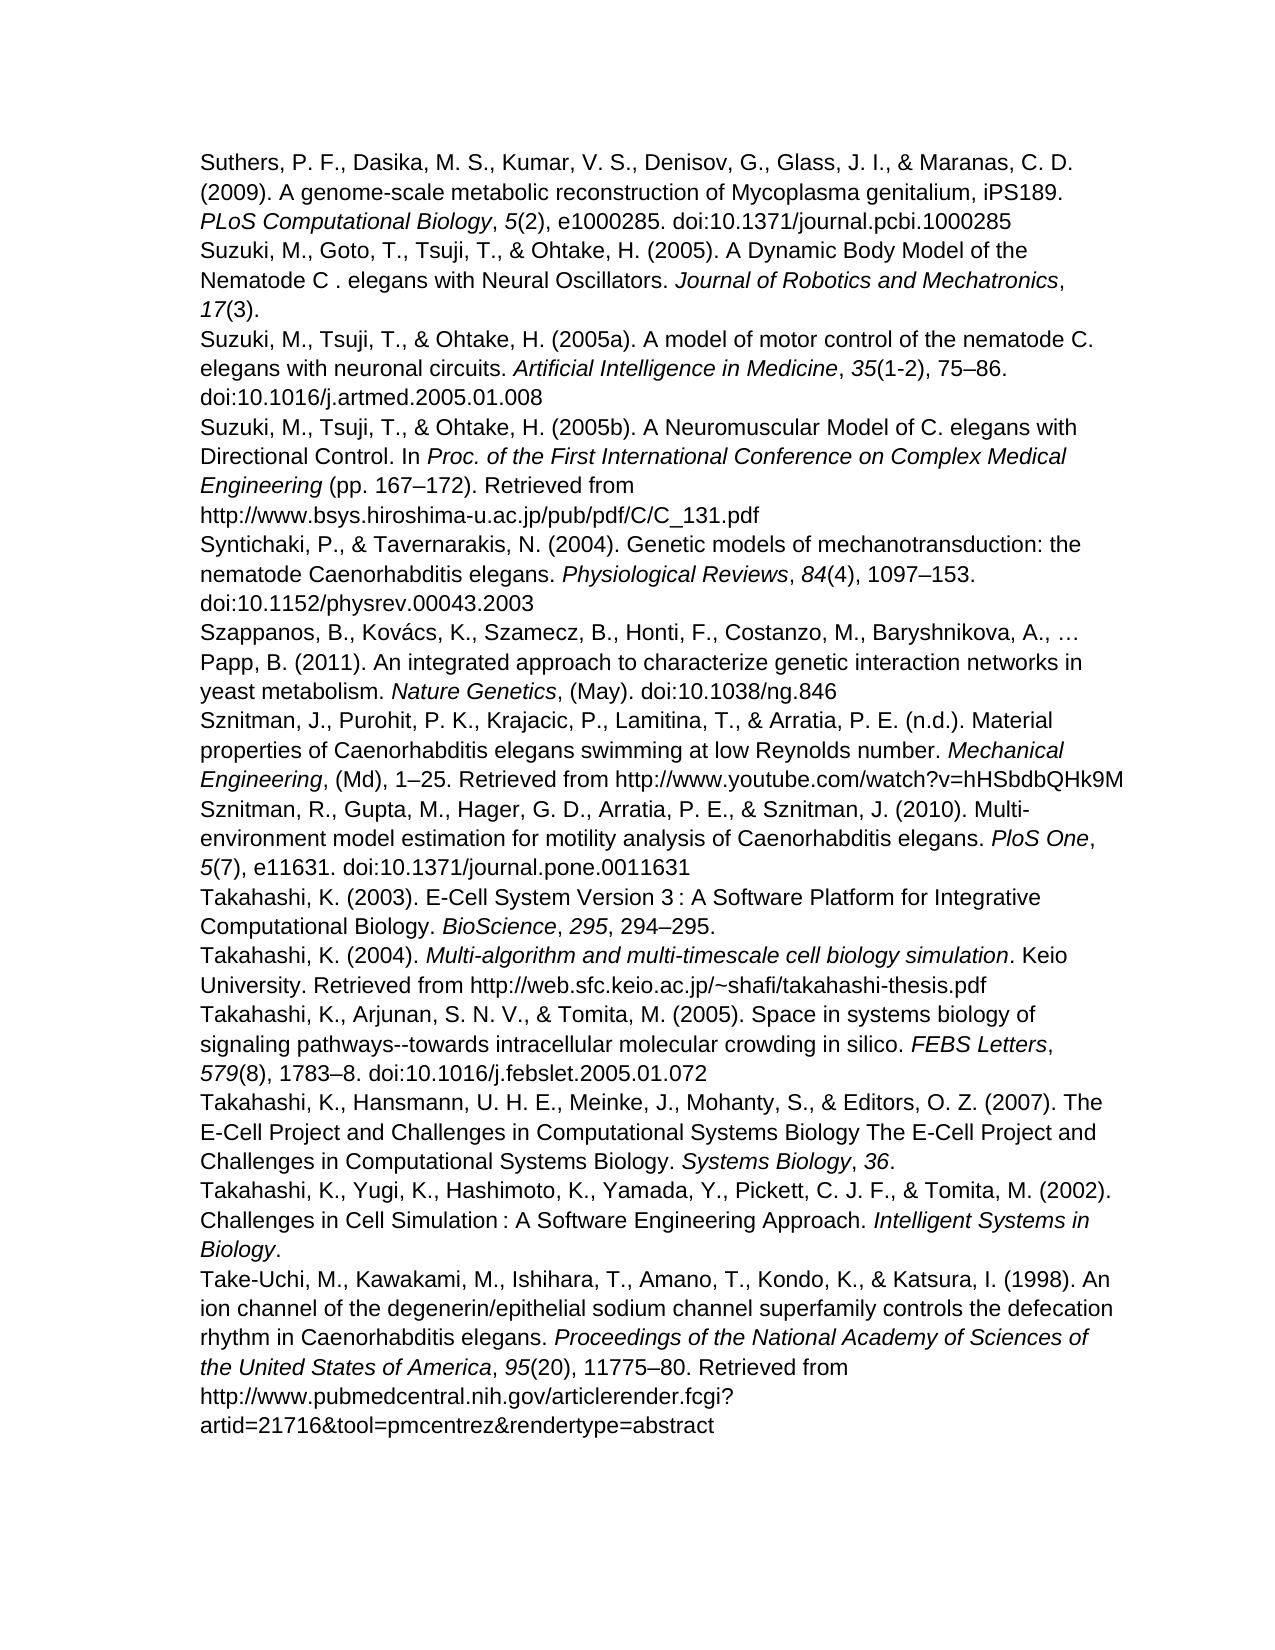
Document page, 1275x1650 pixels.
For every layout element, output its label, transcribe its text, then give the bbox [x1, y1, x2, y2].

text Suzuki, M., Goto, T., Tsuji, T., & Ohtake, H. (2005). A Dynamic Body Model of the Nematode C . elegans with Neural Oscillators. Journal of Robotics and Mechatronics, 17(3). [200, 238, 1125, 322]
text Sznitman, J., Purohit, P. K., Krajacic, P., Lamitina, T., & Arratia, P. E. (n.d.). Material properties of Caenorhabditis elegans swimming at low Reynolds number. Mechanical Engineering, (Md), 1–25. Retrieved from http://www.youtube.com/watch?v=hHSbdbQHk9M [200, 708, 1125, 792]
text Syntichaki, P., & Tavernarakis, N. (2004). Genetic models of mechanotransduction: the nematode Caenorhabditis elegans. Physiological Reviews, 84(4), 1097–153. doi:10.1152/physrev.00043.2003 [200, 532, 1125, 616]
text Takahashi, K., Yugi, K., Hashimoto, K., Yamada, Y., Pickett, C. J. F., & Tomita, M. (2002). Challenges in Cell Simulation : A Software Engineering Approach. Intelligent Systems in Biology. [200, 1178, 1125, 1262]
text Suthers, P. F., Dasika, M. S., Kumar, V. S., Denisov, G., Glass, J. I., & Maranas, C. D. (2009). A genome-scale metabolic reconstruction of Mycoplasma genitalium, iPS189. PLoS Computational Biology, 5(2), e1000285. doi:10.1371/journal.pcbi.1000285 [200, 150, 1125, 234]
text Suzuki, M., Tsuji, T., & Ohtake, H. (2005a). A model of motor control of the nematode C. elegans with neuronal circuits. Artificial Intelligence in Medicine, 35(1-2), 75–86. doi:10.1016/j.artmed.2005.01.008 [200, 326, 1125, 411]
text Suzuki, M., Tsuji, T., & Ohtake, H. (2005b). A Neuromuscular Model of C. elegans with Directional Control. In Proc. of the First International Conference on Complex Medical Engineering (pp. 167–172). Retrieved from http://www.bsys.hiroshima-u.ac.jp/pub/pdf/C/C_131.pdf [200, 414, 1125, 528]
text Szappanos, B., Kovács, K., Szamecz, B., Honti, F., Costanzo, M., Baryshnikova, A., … Papp, B. (2011). An integrated approach to characterize genetic interaction networks in yeast metabolism. Nature Genetics, (May). doi:10.1038/ng.846 [200, 620, 1125, 704]
text Takahashi, K. (2004). Multi-algorithm and multi-timescale cell biology simulation. Keio University. Retrieved from http://web.sfc.keio.ac.jp/~shafi/takahashi-thesis.pdf [200, 943, 1125, 998]
text Takahashi, K., Hansmann, U. H. E., Meinke, J., Mohanty, S., & Editors, O. Z. (2007). The E-Cell Project and Challenges in Computational Systems Biology The E-Cell Project and Challenges in Computational Systems Biology. Systems Biology, 36. [200, 1090, 1125, 1174]
text Take-Uchi, M., Kawakami, M., Ishihara, T., Amano, T., Kondo, K., & Katsura, I. (1998). An ion channel of the degenerin/epithelial sodium channel superfamily controls the defecation rhythm in Caenorhabditis elegans. Proceedings of the National Academy of Sciences of the United States of America, 95(20), 11775–80. Retrieved from http://www.pubmedcentral.nih.gov/articlerender.fcgi?artid=21716&tool=pmcentrez&rendertype=abstract [200, 1266, 1125, 1439]
text Sznitman, R., Gupta, M., Hager, G. D., Arratia, P. E., & Sznitman, J. (2010). Multi-environment model estimation for motility analysis of Caenorhabditis elegans. PloS One, 5(7), e11631. doi:10.1371/journal.pone.0011631 [200, 796, 1125, 881]
text Takahashi, K. (2003). E-Cell System Version 3 : A Software Platform for Integrative Computational Biology. BioScience, 295, 294–295. [200, 884, 1125, 939]
text Takahashi, K., Arjunan, S. N. V., & Tomita, M. (2005). Space in systems biology of signaling pathways--towards intracellular molecular crowding in silico. FEBS Letters, 579(8), 1783–8. doi:10.1016/j.febslet.2005.01.072 [200, 1002, 1125, 1086]
